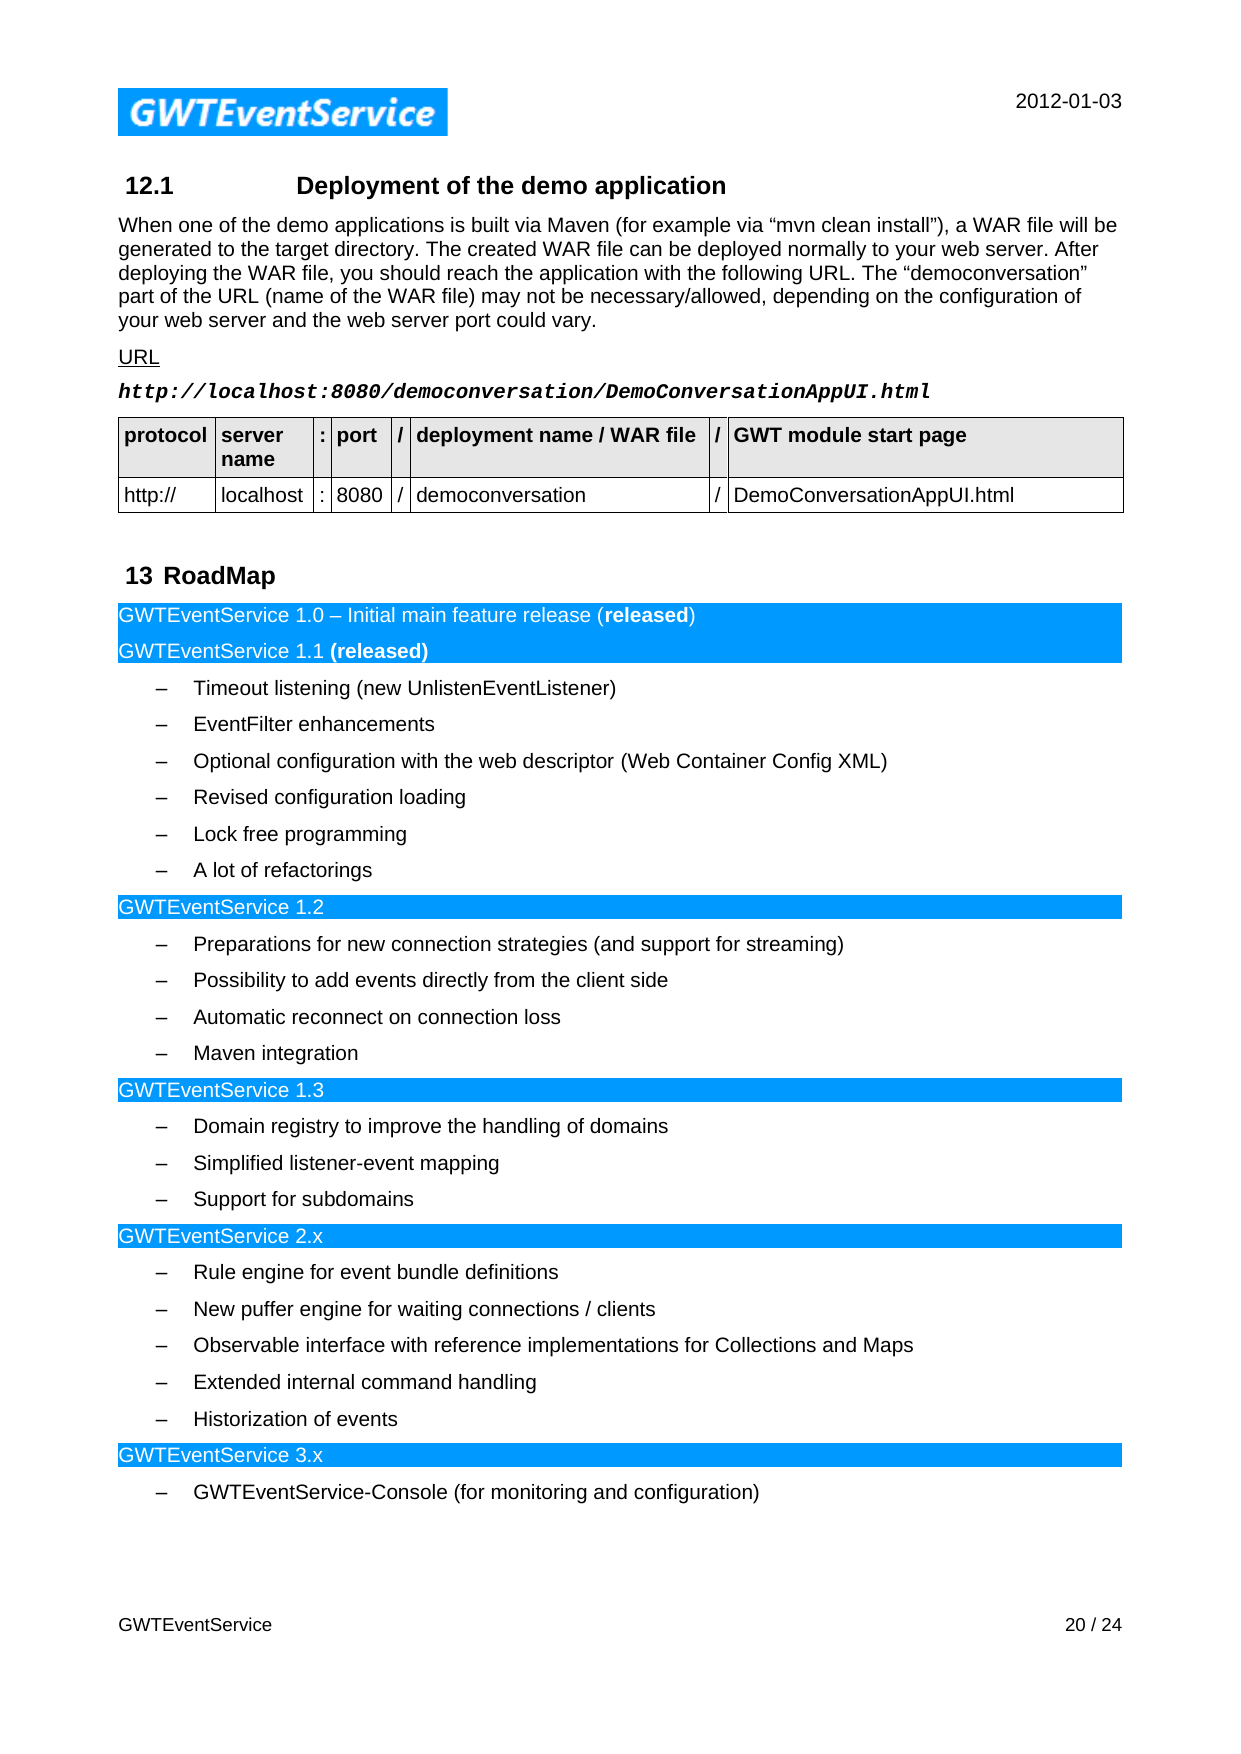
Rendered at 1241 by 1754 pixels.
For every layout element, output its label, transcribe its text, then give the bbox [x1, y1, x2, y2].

table_header / [392, 418, 410, 477]
list Observable interface with reference implementations for Collections and Maps [156, 1333, 1122, 1357]
list Timeout listening (new UnlistenEventListener) [156, 676, 1122, 699]
picture [118, 88, 448, 136]
text GWTEventService 1.0 – Initial main feature release (released) [118, 603, 1122, 627]
text GWTEventService 1.3 [118, 1078, 1122, 1102]
table_header deployment name / WAR file [411, 418, 709, 477]
table_cell : [314, 478, 331, 512]
table_cell democonversation [411, 478, 709, 512]
list Rule engine for event bundle definitions [156, 1260, 1122, 1284]
list Extended internal command handling [156, 1370, 1122, 1394]
text URL [118, 345, 1122, 369]
list Optional configuration with the web descriptor (Web Container Config XML) [156, 749, 1122, 773]
table_cell 8080 [332, 478, 391, 512]
text When one of the demo applications is built via Maven (for example via “mvn clean install”), a WAR file will be generated to the target directory. The created WAR file can be deployed normally to your web server. After deploying the WAR file, you should reach the application with the following URL. The “democonversation” part of the URL (name of the WAR file) may not be necessary/allowed, depending on the configuration of your web server and the web server port could vary. [118, 212, 1122, 332]
text GWTEventService 2.x [118, 1224, 1122, 1248]
list Domain registry to improve the handling of domains [156, 1114, 1122, 1138]
table_cell localhost [216, 478, 313, 512]
list Preparations for new connection strategies (and support for streaming) [156, 931, 1122, 955]
list A lot of refactorings [156, 858, 1122, 882]
list New puffer engine for waiting connections / clients [156, 1297, 1122, 1321]
table_cell DemoConversationAppUI.html [729, 478, 1123, 512]
table_header / [710, 418, 727, 477]
table_header : [314, 418, 331, 477]
list Possibility to add events directly from the client side [156, 968, 1122, 992]
table_header GWT module start page [729, 418, 1123, 477]
list Simplified listener-event mapping [156, 1151, 1122, 1175]
list Lock free programming [156, 822, 1122, 846]
table_header server name [216, 418, 313, 477]
text GWTEventService 3.x [118, 1443, 1122, 1467]
list EventFilter enhancements [156, 712, 1122, 736]
subtitle Deployment of the demo application [118, 171, 1122, 200]
list Maven integration [156, 1041, 1122, 1065]
subtitle RoadMap [118, 561, 1122, 590]
table_cell http:// [119, 478, 215, 512]
table_header port [332, 418, 391, 477]
text GWTEventService 1.1 (released) [118, 639, 1122, 663]
list Automatic reconnect on connection loss [156, 1004, 1122, 1028]
table_header protocol [119, 418, 215, 477]
text GWTEventService 1.2 [118, 895, 1122, 919]
list GWTEventService-Console (for monitoring and configuration) [156, 1479, 1122, 1503]
list Revised configuration loading [156, 785, 1122, 809]
list Historization of events [156, 1406, 1122, 1431]
text http://localhost:8080/democonversation/DemoConversationAppUI.html [118, 381, 1122, 405]
list Support for subdomains [156, 1187, 1122, 1211]
table_cell / [710, 478, 727, 512]
table_cell / [392, 478, 410, 512]
